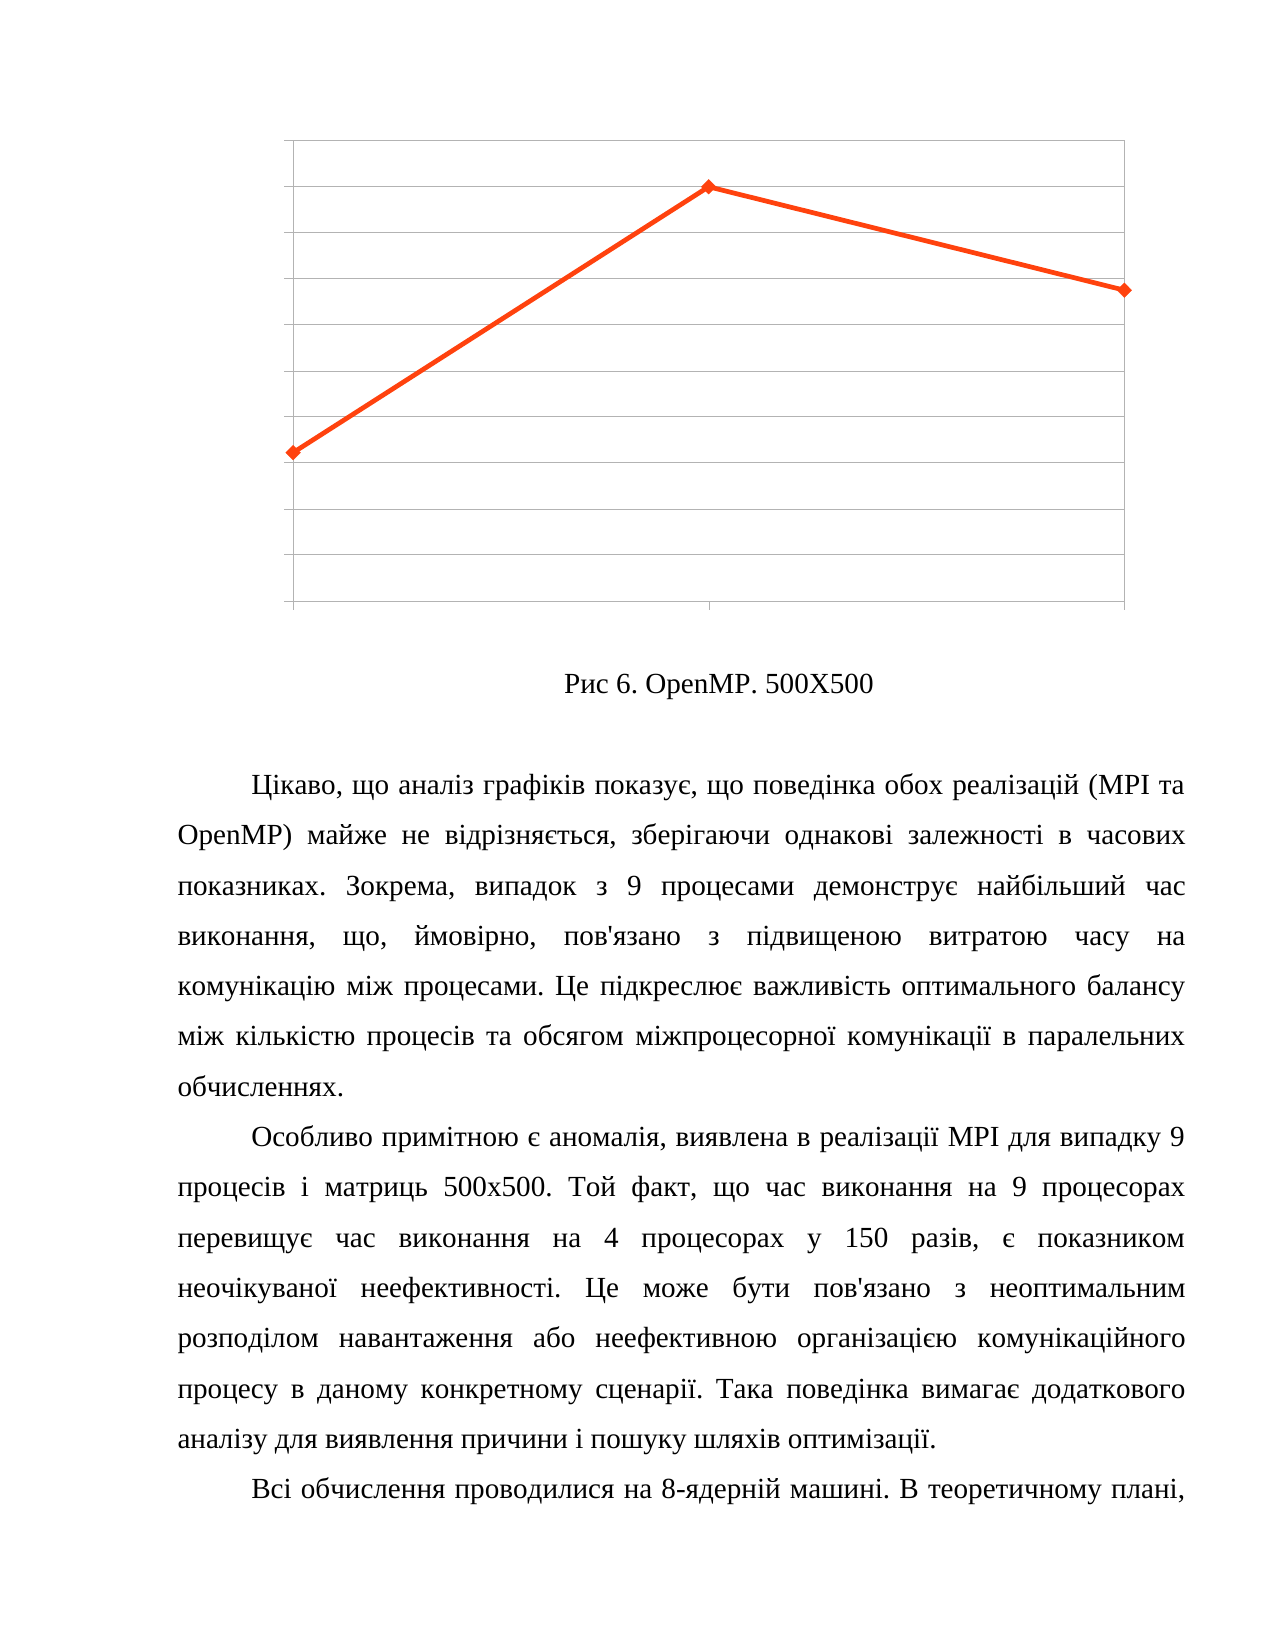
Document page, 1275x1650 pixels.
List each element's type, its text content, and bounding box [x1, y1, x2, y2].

text Рис 6. OpenMP. 500Х500 [177, 118, 1186, 700]
text Всі обчислення проводилися на 8-ядерній машині. В теоретичному плані, [177, 1471, 1186, 1505]
text Цікаво, що аналіз графіків показує, що поведінка обох реалізацій (MPI та OpenMP) майже не відрізняється, зберігаючи однакові залежності в часових показниках. Зокрема, випадок з 9 процесами демонструє найбільший час виконання, що, ймовірно, пов'язано з підвищеною витратою часу на комунікацію між процесами. Це підкреслює важливість оптимального балансу між кількістю процесів та обсягом міжпроцесорної комунікації в паралельних обчисленнях. [177, 767, 1186, 1102]
text Особливо примітною є аномалія, виявлена в реалізації MPI для випадку 9 процесів і матриць 500х500. Той факт, що час виконання на 9 процесорах перевищує час виконання на 4 процесорах у 150 разів, є показником неочікуваної неефективності. Це може бути пов'язано з неоптимальним розподілом навантаження або неефективною організацією комунікаційного процесу в даному конкретному сценарії. Така поведінка вимагає додаткового аналізу для виявлення причини і пошуку шляхів оптимізації. [177, 1119, 1186, 1454]
